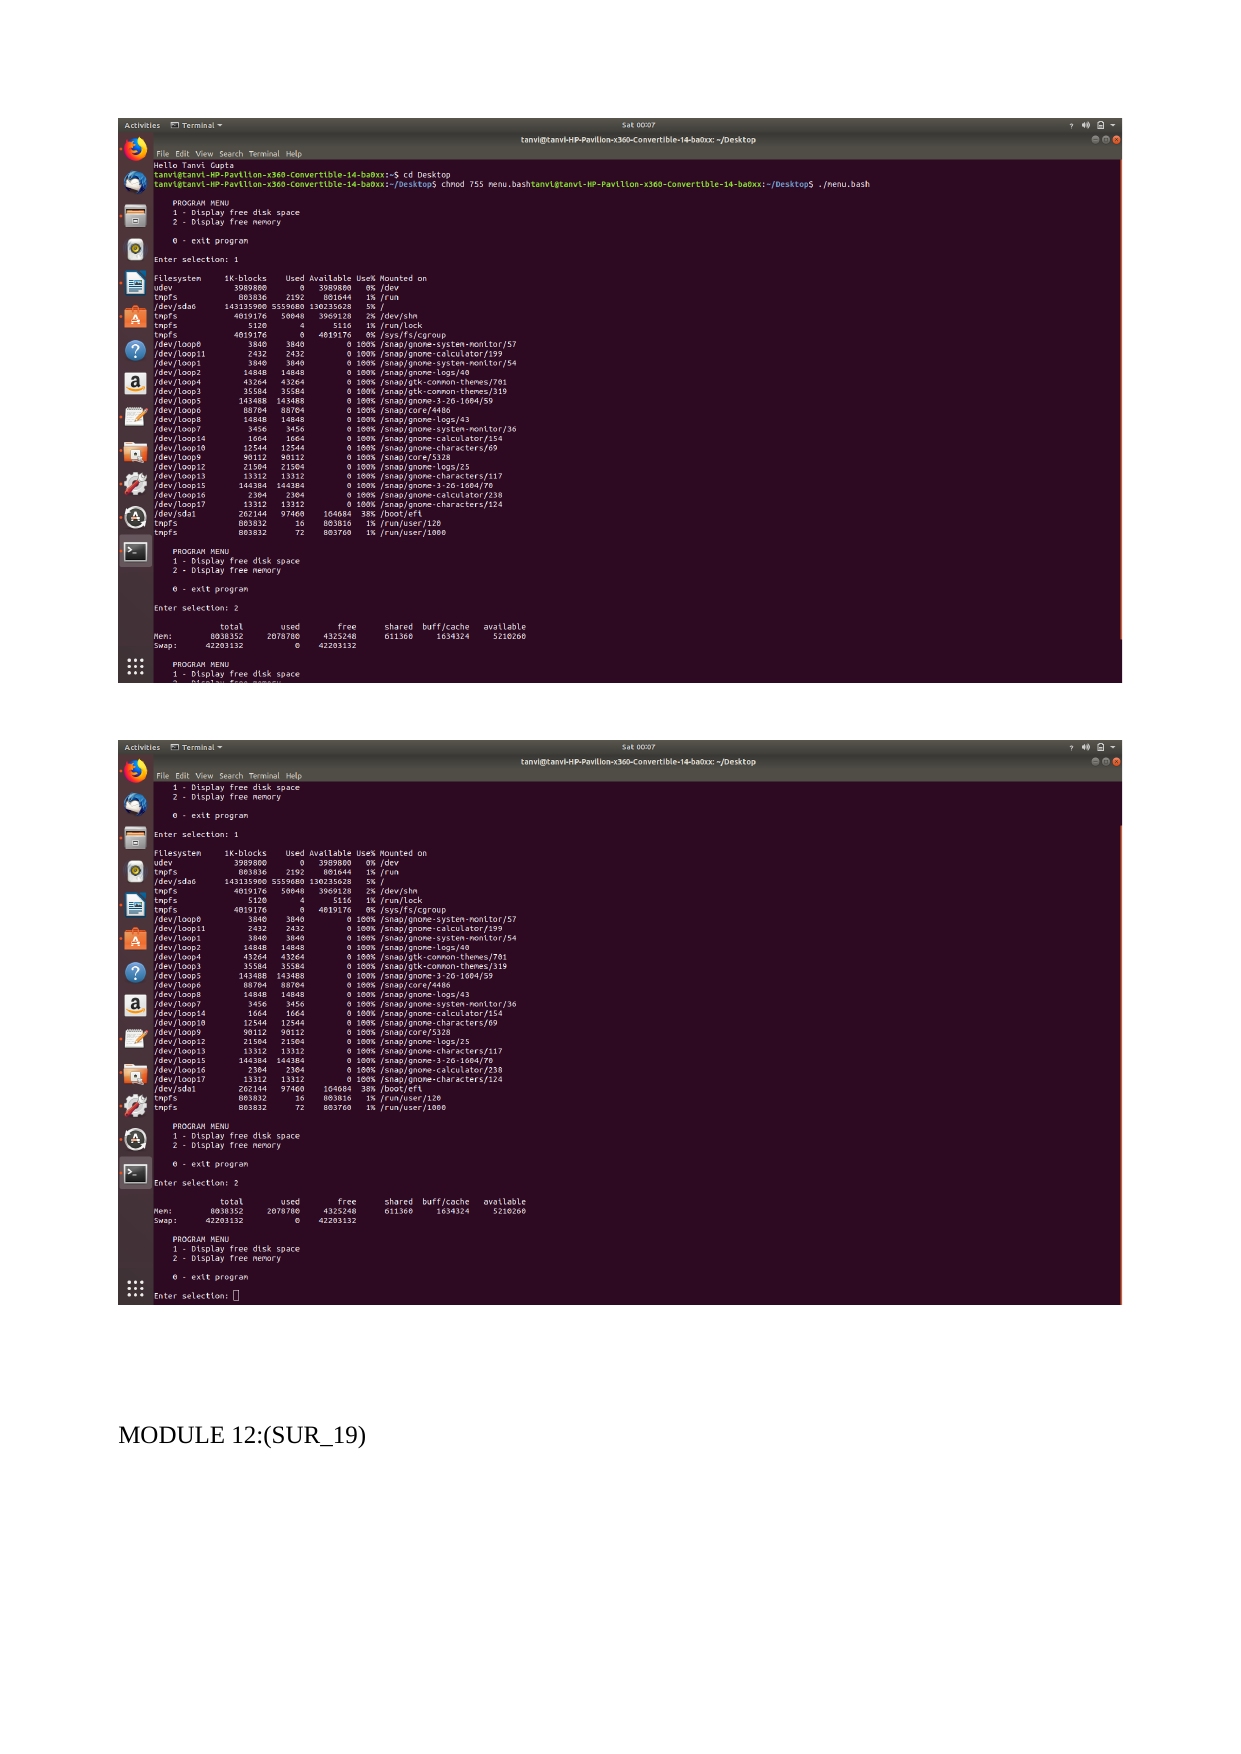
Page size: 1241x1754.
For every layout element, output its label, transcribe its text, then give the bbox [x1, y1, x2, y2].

text MODULE 12:(SUR_19) [118, 1420, 1122, 1449]
picture [118, 740, 1123, 1305]
picture [118, 118, 1123, 683]
